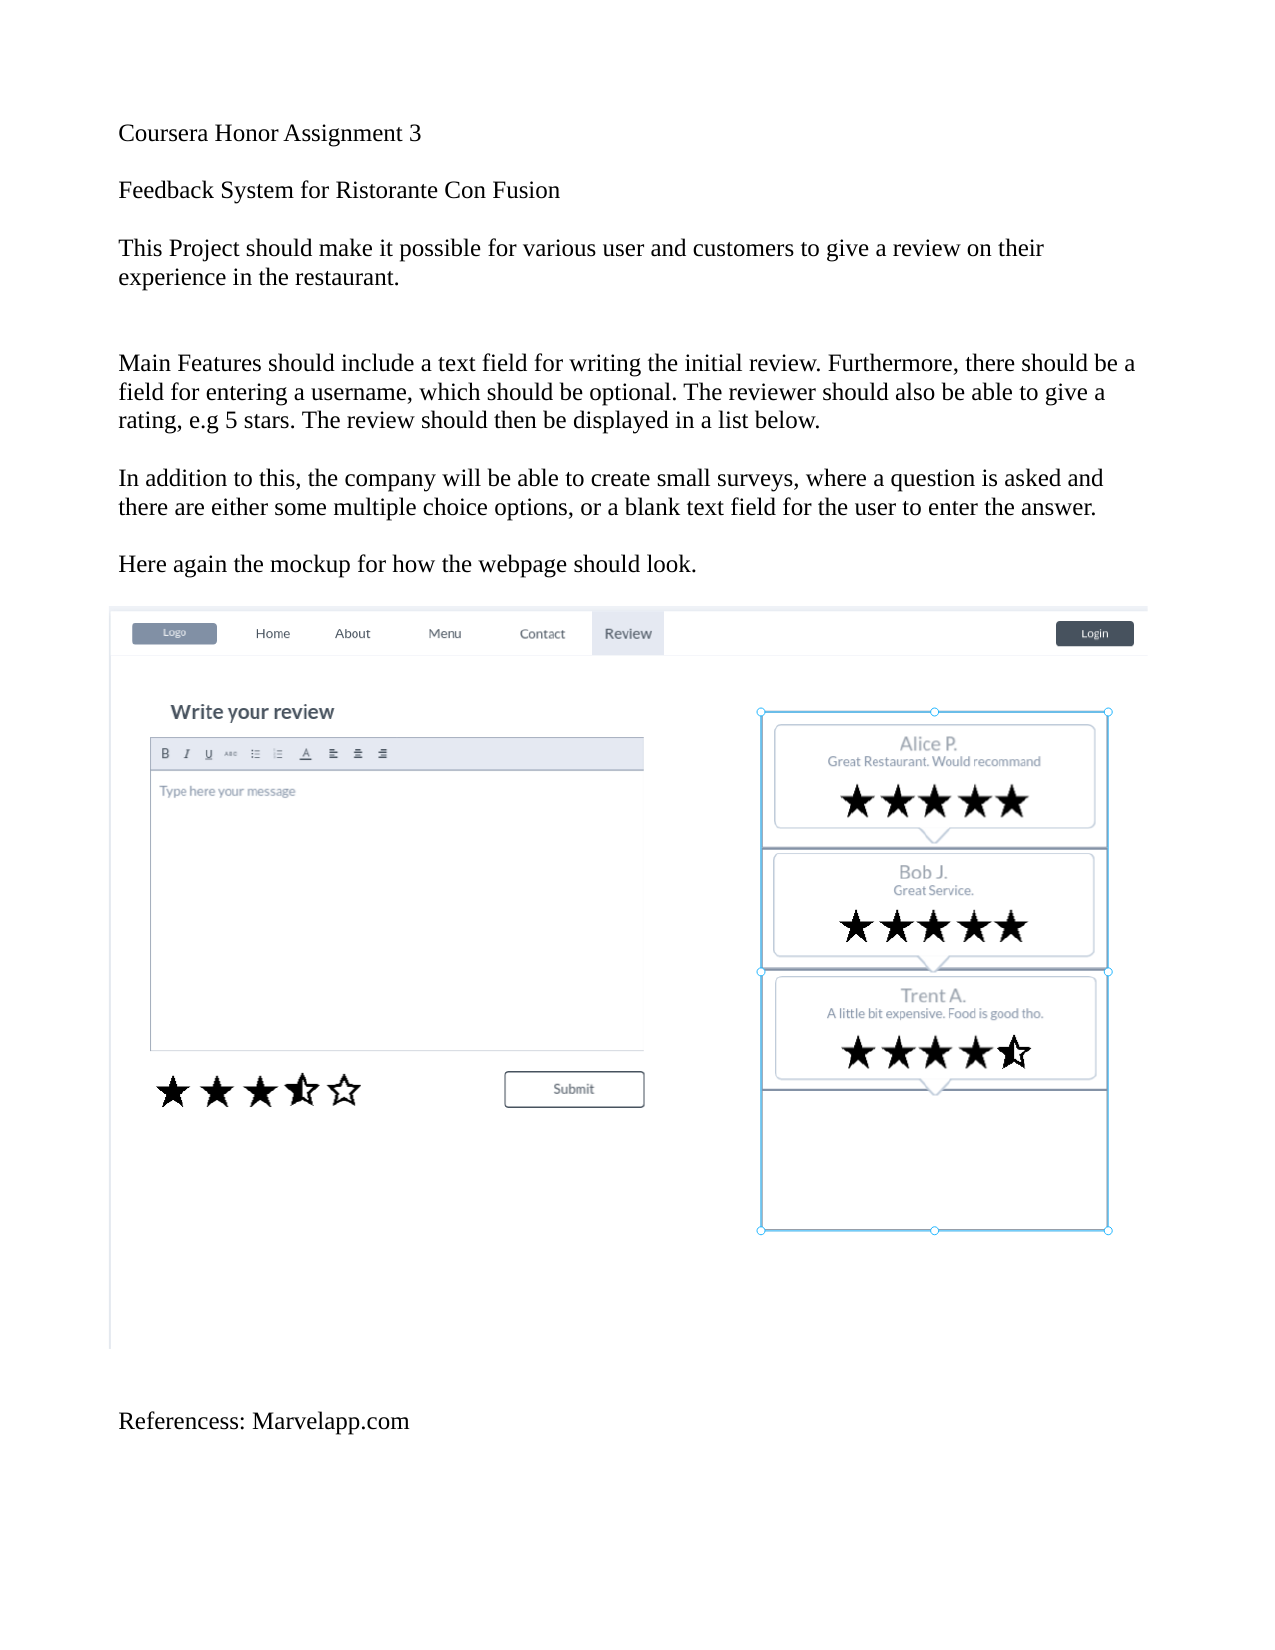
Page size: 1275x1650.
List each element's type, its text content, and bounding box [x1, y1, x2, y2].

text Main Features should include a text field for writing the initial review. Furthermore, there should be a field for entering a username, which should be optional. The reviewer should also be able to give a rating, e.g 5 stars. The review should then be displayed in a list below. [118, 348, 1157, 434]
text Coursera Honor Assignment 3 [118, 118, 1157, 147]
text This Project should make it possible for various user and customers to give a review on their experience in the restaurant. [118, 233, 1157, 291]
text In addition to this, the company will be able to create small surveys, where a question is asked and there are either some multiple choice options, or a blank text field for the user to enter the answer. [118, 463, 1157, 521]
text Referencess: Marvelapp.com [118, 607, 1157, 1435]
text Feedback System for Ristorante Con Fusion [118, 176, 1157, 204]
text Here again the mockup for how the webpage should look. [118, 549, 1157, 578]
picture [108, 606, 1148, 1349]
